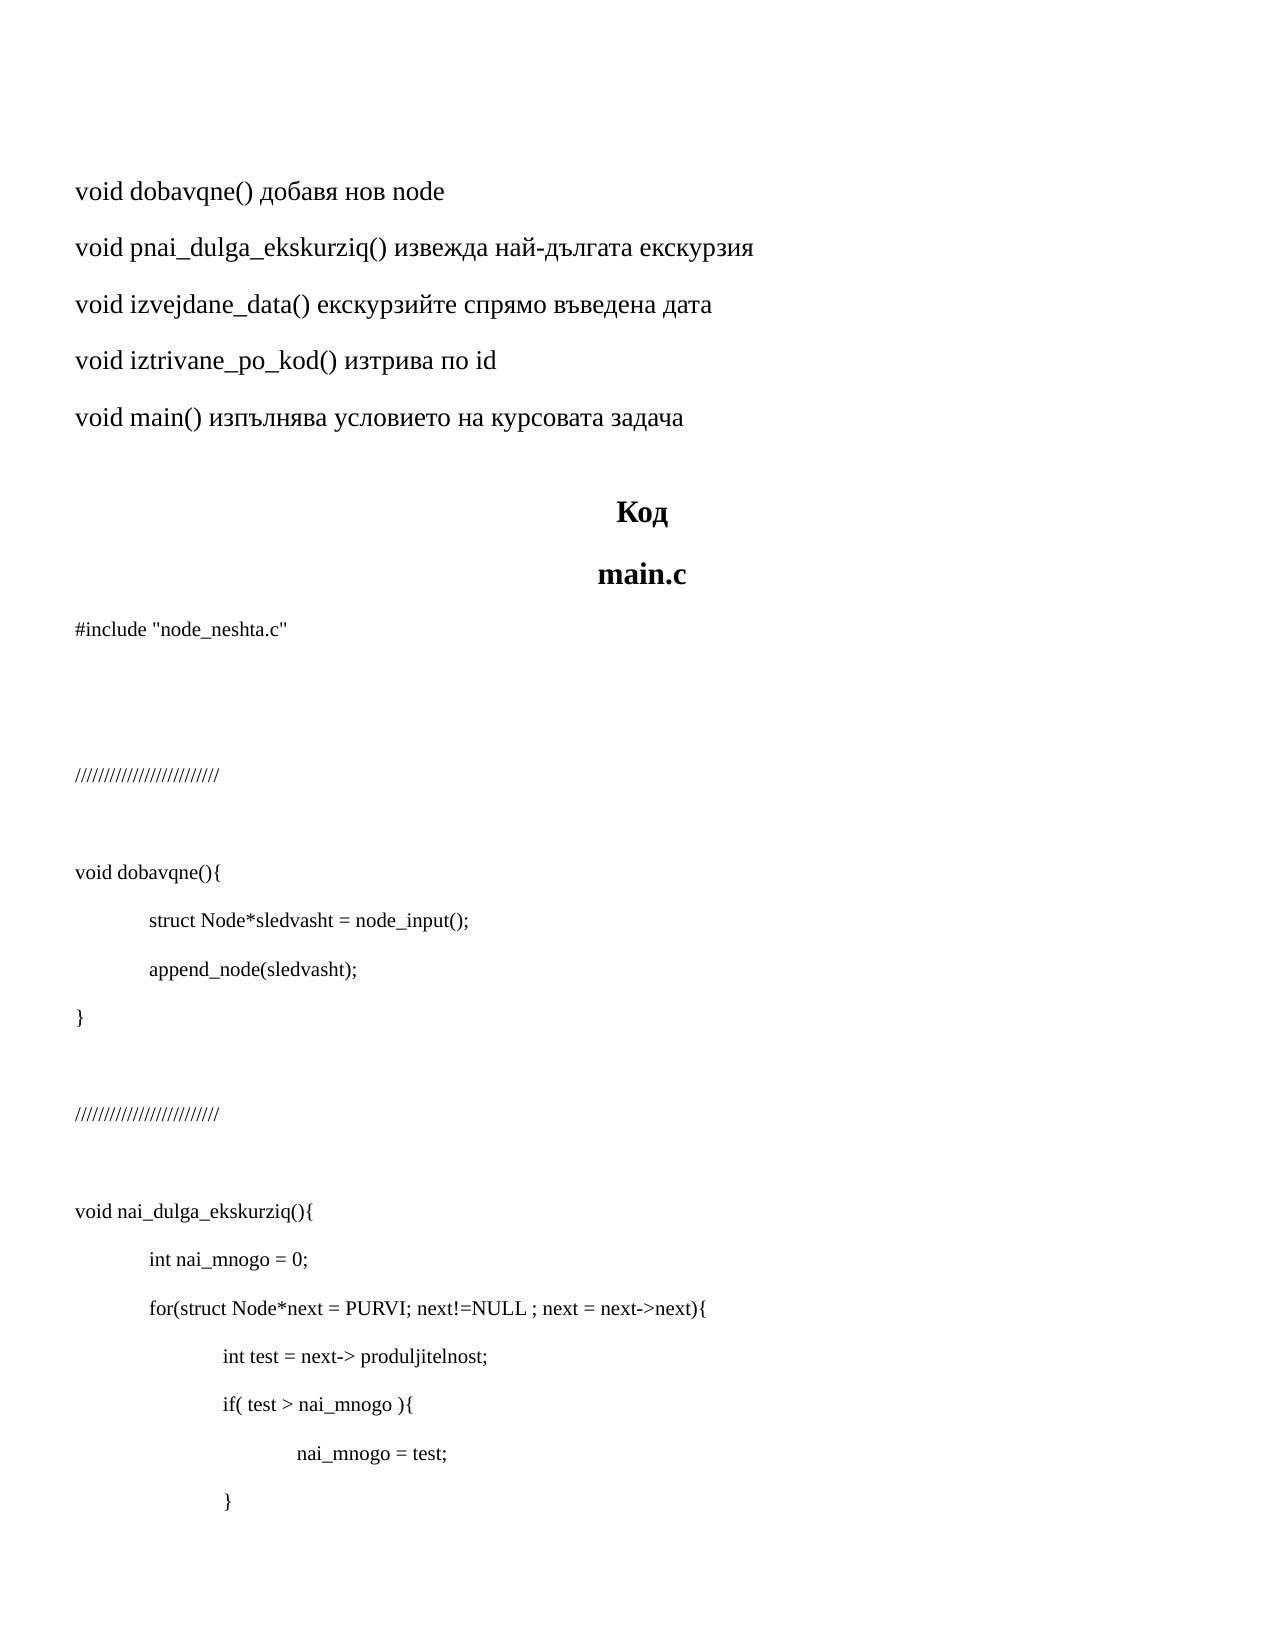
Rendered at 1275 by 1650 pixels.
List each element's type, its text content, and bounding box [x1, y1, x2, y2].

text } [75, 1489, 1209, 1513]
text #include "node_neshta.c" [75, 617, 1209, 641]
text main.c [75, 555, 1209, 591]
text ///////////////////////// [75, 763, 1209, 787]
text void izvejdane_data() екскурзийте спрямо въведена дата [75, 288, 1209, 319]
text void main() изпълнява условието на курсовата задача [75, 401, 1209, 468]
text append_node(sledvasht); [75, 956, 1209, 981]
text ///////////////////////// [75, 1102, 1209, 1126]
text void iztrivane_po_kod() изтрива по id [75, 344, 1209, 376]
text void pnai_dulga_ekskurziq() извежда най-дългата екскурзия [75, 231, 1209, 262]
text void dobavqne(){ [75, 859, 1209, 884]
text void dobavqne() добавя нов node [75, 175, 1209, 206]
text Код [75, 493, 1209, 529]
text int test = next-> produljitelnost; [75, 1344, 1209, 1368]
text int nai_mnogo = 0; [75, 1247, 1209, 1271]
text } [75, 1005, 1209, 1029]
text for(struct Node*next = PURVI; next!=NULL ; next = next->next){ [75, 1296, 1209, 1319]
text void nai_dulga_ekskurziq(){ [75, 1199, 1209, 1223]
text if( test > nai_mnogo ){ [75, 1392, 1209, 1416]
text struct Node*sledvasht = node_input(); [75, 908, 1209, 932]
text nai_mnogo = test; [75, 1441, 1209, 1465]
